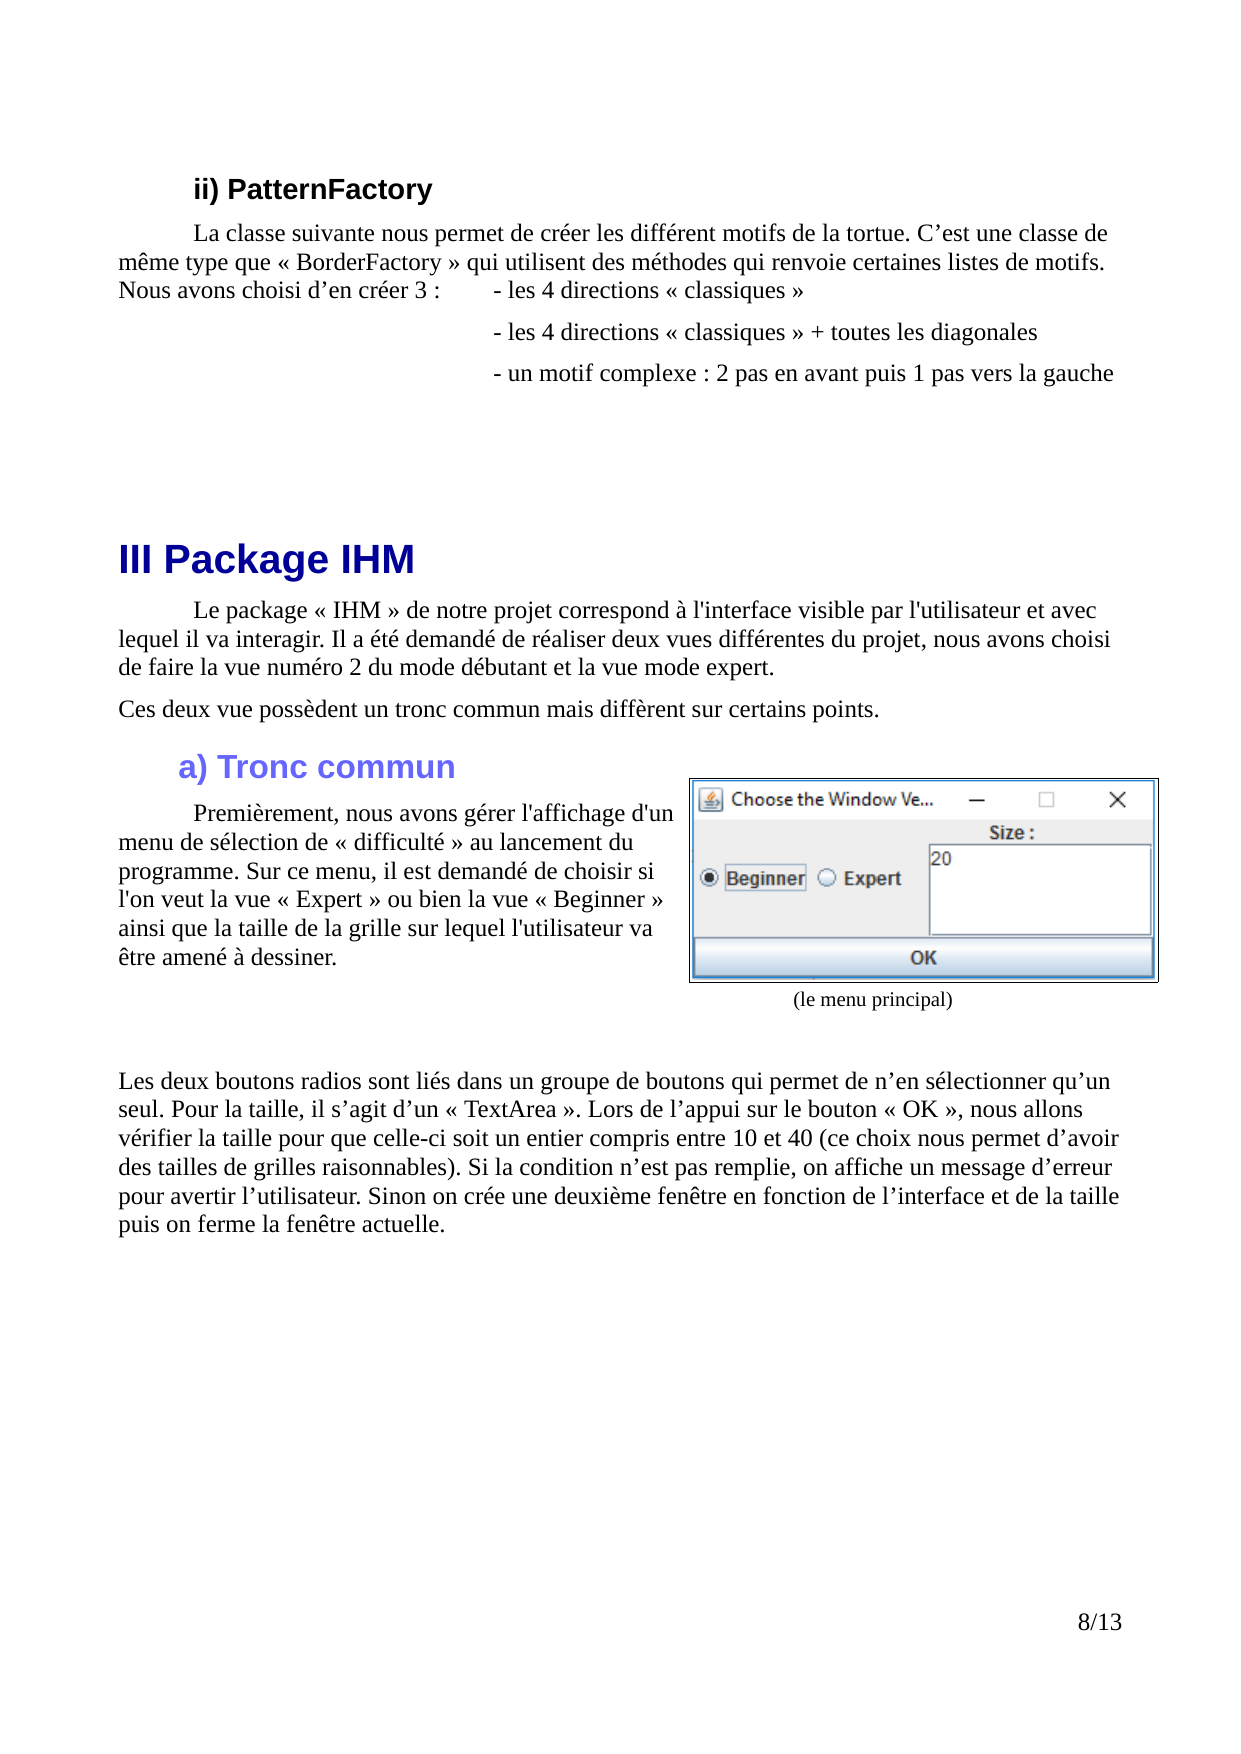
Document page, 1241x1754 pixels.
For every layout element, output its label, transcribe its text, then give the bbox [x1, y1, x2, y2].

text - un motif complexe : 2 pas en avant puis 1 pas vers la gauche [118, 358, 1122, 387]
text La classe suivante nous permet de créer les différent motifs de la tortue. C’est une classe de même type que « BorderFactory » qui utilisent des méthodes qui renvoie certaines listes de motifs. Nous avons choisi d’en créer 3 : - les 4 directions « classiques » [118, 218, 1122, 304]
picture [691, 780, 1155, 980]
subtitle ii) PatternFactory [118, 172, 1122, 205]
text - les 4 directions « classiques » + toutes les diagonales [118, 317, 1122, 345]
subtitle a) Tronc commun [118, 747, 1158, 786]
text Premièrement, nous avons gérer l'affichage d'un menu de sélection de « difficulté » au lancement du programme. Sur ce menu, il est demandé de choisir si l'on veut la vue « Expert » ou bien la vue « Beginner » ainsi que la taille de la grille sur lequel l'utilisateur va être amené à dessiner. [118, 798, 689, 971]
text (le menu principal) [118, 983, 1122, 1012]
text Le package « IHM » de notre projet correspond à l'interface visible par l'utilisateur et avec lequel il va interagir. Il a été demandé de réaliser deux vues différentes du projet, nous avons choisi de faire la vue numéro 2 du mode débutant et la vue mode expert. [118, 595, 1122, 681]
text Les deux boutons radios sont liés dans un groupe de boutons qui permet de n’en sélectionner qu’un seul. Pour la taille, il s’agit d’un « TextArea ». Lors de l’appui sur le bouton « OK », nous allons vérifier la taille pour que celle-ci soit un entier compris entre 10 et 40 (ce choix nous permet d’avoir des tailles de grilles raisonnables). Si la condition n’est pas remplie, on affiche un message d’erreur pour avertir l’utilisateur. Sinon on crée une deuxième fenêtre en fonction de l’interface et de la taille puis on ferme la fenêtre actuelle. [118, 1066, 1122, 1238]
subtitle [690, 779, 1158, 982]
text Ces deux vue possèdent un tronc commun mais diffèrent sur certains points. [118, 694, 1122, 722]
subtitle III Package IHM [118, 535, 1122, 582]
